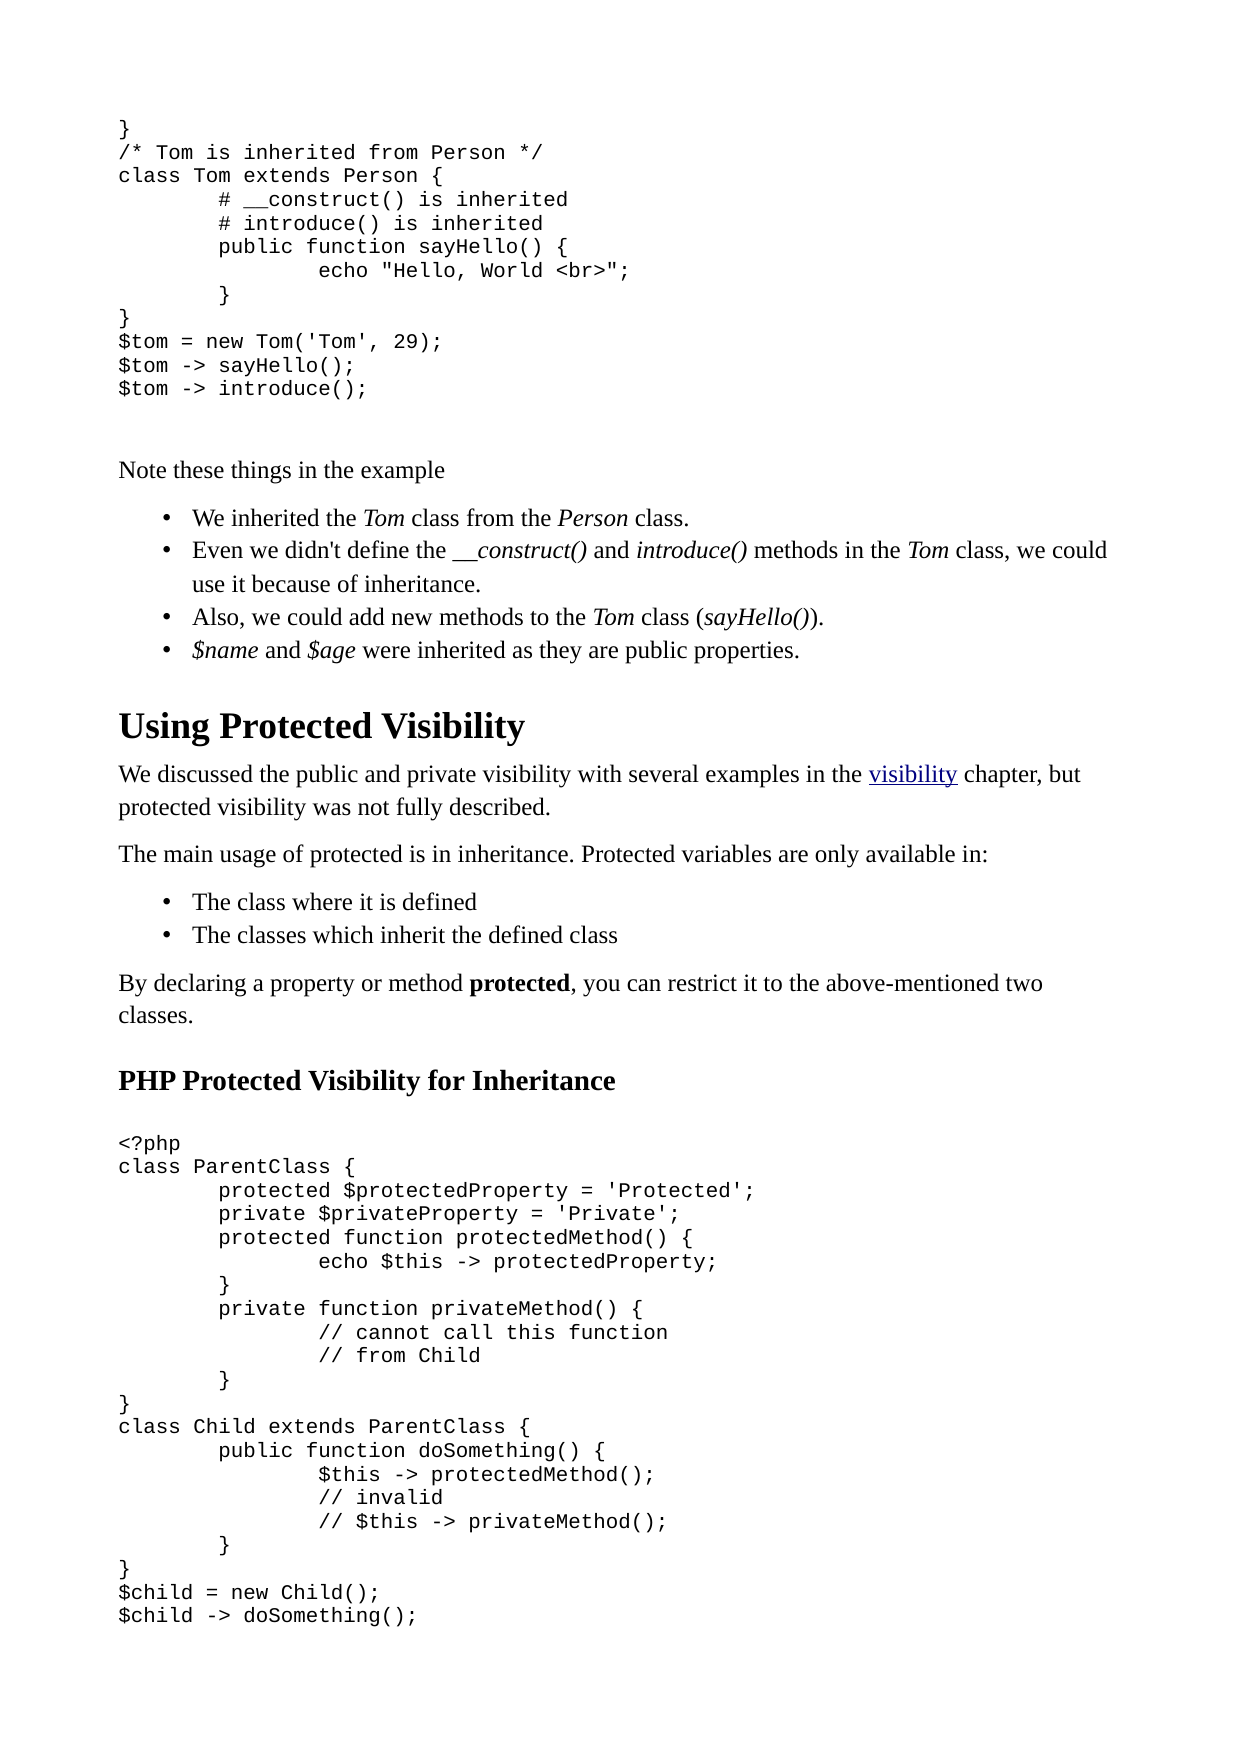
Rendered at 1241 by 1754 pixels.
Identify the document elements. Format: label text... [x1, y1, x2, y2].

text public function sayHello() { [118, 236, 1122, 260]
text // $this -> privateMethod(); [118, 1511, 1122, 1534]
text protected function protectedMethod() { [118, 1227, 1122, 1251]
text // from Child [118, 1345, 1122, 1369]
text } [118, 284, 1122, 307]
text } [118, 307, 1122, 331]
text protected $protectedProperty = 'Protected'; [118, 1180, 1122, 1203]
text $tom -> sayHello(); [118, 354, 1122, 378]
text $tom = new Tom('Tom', 29); [118, 331, 1122, 354]
text public function doSomething() { [118, 1440, 1122, 1463]
list We inherited the Tom class from the Person class. [162, 503, 1122, 531]
text class ParentClass { [118, 1156, 1122, 1180]
text $child -> doSomething(); [118, 1605, 1122, 1629]
text The main usage of protected is in inheritance. Protected variables are only available in: [118, 839, 1122, 868]
text We discussed the public and private visibility with several examples in the visibility chapter, but protected visibility was not fully described. [118, 759, 1122, 821]
text /* Tom is inherited from Person */ [118, 142, 1122, 165]
text } [118, 1534, 1122, 1558]
text } [118, 1558, 1122, 1582]
text } [118, 1393, 1122, 1416]
subtitle PHP Protected Visibility for Inheritance [118, 1063, 1122, 1096]
text # __construct() is inherited [118, 189, 1122, 213]
list The class where it is defined [162, 887, 1122, 916]
list Also, we could add new methods to the Tom class (sayHello()). [162, 602, 1122, 630]
text Note these things in the example [118, 455, 1122, 484]
text } [118, 1369, 1122, 1393]
text By declaring a property or method protected, you can restrict it to the above-mentioned two classes. [118, 968, 1122, 1029]
text echo "Hello, World <br>"; [118, 260, 1122, 284]
list The classes which inherit the defined class [162, 920, 1122, 949]
text $tom -> introduce(); [118, 378, 1122, 402]
text private $privateProperty = 'Private'; [118, 1203, 1122, 1227]
text $child = new Child(); [118, 1582, 1122, 1605]
text // cannot call this function [118, 1322, 1122, 1345]
text private function privateMethod() { [118, 1298, 1122, 1322]
subtitle Using Protected Visibility [118, 703, 1122, 746]
text $this -> protectedMethod(); [118, 1463, 1122, 1487]
text echo $this -> protectedProperty; [118, 1251, 1122, 1274]
text # introduce() is inherited [118, 213, 1122, 236]
list $name and $age were inherited as they are public properties. [162, 635, 1122, 663]
text } [118, 1274, 1122, 1298]
text // invalid [118, 1487, 1122, 1511]
text class Tom extends Person { [118, 165, 1122, 189]
text <?php [118, 1132, 1122, 1156]
text class Child extends ParentClass { [118, 1416, 1122, 1440]
text } [118, 118, 1122, 142]
list Even we didn't define the __construct() and introduce() methods in the Tom class, we could use it because of inheritance. [162, 536, 1122, 597]
